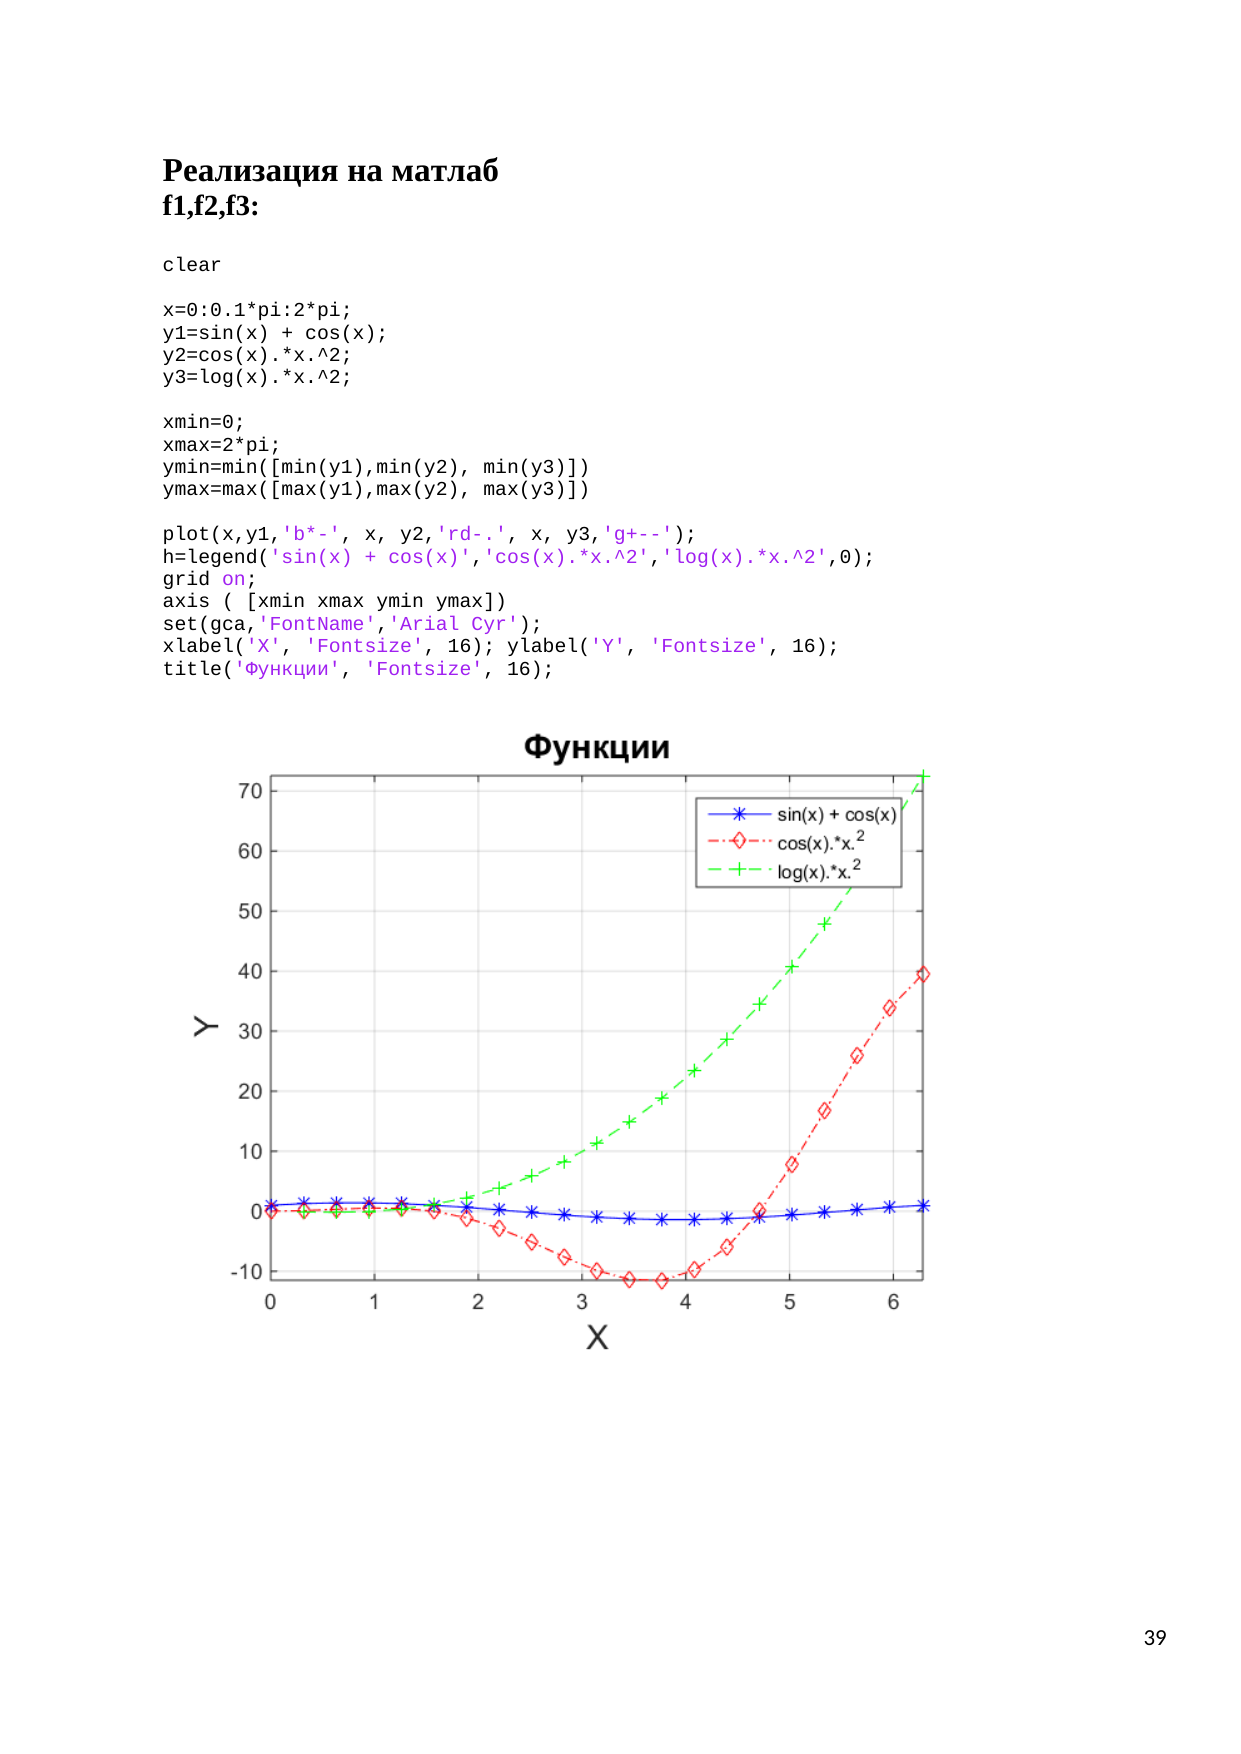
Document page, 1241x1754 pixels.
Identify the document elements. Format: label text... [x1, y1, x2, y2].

text title('Функции', 'Fontsize', 16); [162, 658, 1166, 681]
text ymin=min([min(y1),min(y2), min(y3)]) [162, 457, 1166, 479]
text ymax=max([max(y1),max(y2), max(y3)]) [162, 479, 1166, 502]
text y3=log(x).*x.^2; [162, 367, 1166, 390]
text xlabel('X', 'Fontsize', 16); ylabel('Y', 'Fontsize', 16); [162, 636, 1166, 658]
text clear [162, 255, 1166, 278]
text Реализация на матлаб [162, 150, 1166, 188]
text grid on; [162, 569, 1166, 591]
text x=0:0.1*pi:2*pi; [162, 300, 1166, 323]
text xmax=2*pi; [162, 434, 1166, 457]
text f1,f2,f3: [162, 188, 1166, 222]
text set(gca,'FontName','Arial Cyr'); [162, 614, 1166, 636]
text plot(x,y1,'b*-', x, y2,'rd-.', x, y3,'g+--'); [162, 524, 1166, 547]
text y1=sin(x) + cos(x); [162, 323, 1166, 345]
text axis ( [xmin xmax ymin ymax]) [162, 591, 1166, 614]
text h=legend('sin(x) + cos(x)','cos(x).*x.^2','log(x).*x.^2',0); [162, 547, 1166, 569]
text xmin=0; [162, 412, 1166, 434]
text y2=cos(x).*x.^2; [162, 345, 1166, 367]
